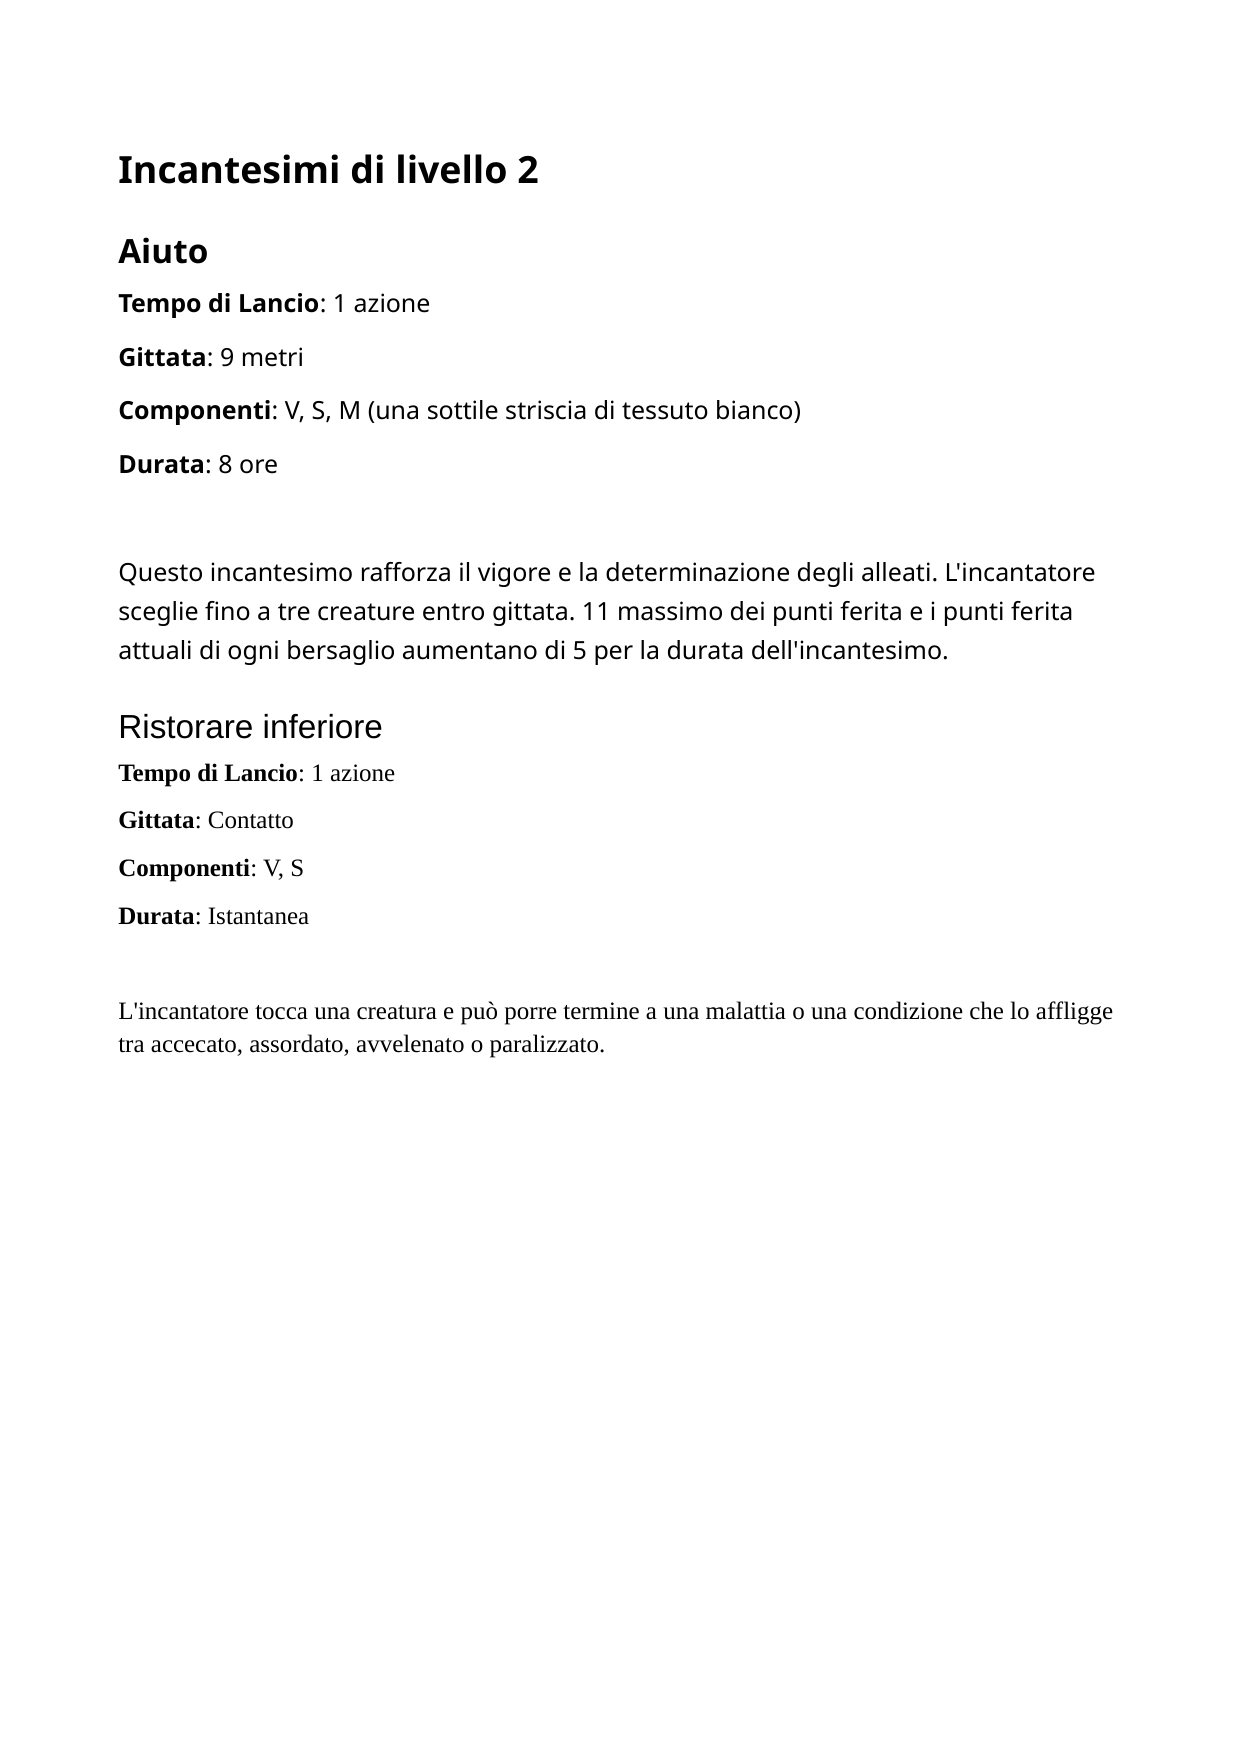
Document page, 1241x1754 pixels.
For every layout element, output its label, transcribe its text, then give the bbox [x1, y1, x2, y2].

text Durata: 8 ore [118, 447, 1122, 481]
subtitle Incantesimi di livello 2 [118, 143, 1122, 194]
text Tempo di Lancio: 1 azione [118, 758, 1122, 787]
text Gittata: 9 metri [118, 339, 1122, 373]
subtitle Ristorare inferiore [118, 707, 1122, 746]
text Componenti: V, S [118, 853, 1122, 882]
text Tempo di Lancio: 1 azione [118, 285, 1122, 319]
text Durata: Istantanea [118, 901, 1122, 929]
text L'incantatore tocca una creatura e può porre termine a una malattia o una condizione che lo affligge tra accecato, assordato, avvelenato o paralizzato. [118, 996, 1122, 1058]
text Componenti: V, S, M (una sottile striscia di tessuto bianco) [118, 393, 1122, 427]
text Questo incantesimo rafforza il vigore e la determinazione degli alleati. L'incantatore sceglie fino a tre creature entro gittata. 11 massimo dei punti ferita e i punti ferita attuali di ogni bersaglio aumentano di 5 per la durata dell'incantesimo. [118, 554, 1122, 667]
text Gittata: Contatto [118, 806, 1122, 834]
subtitle Aiuto [118, 227, 1122, 273]
